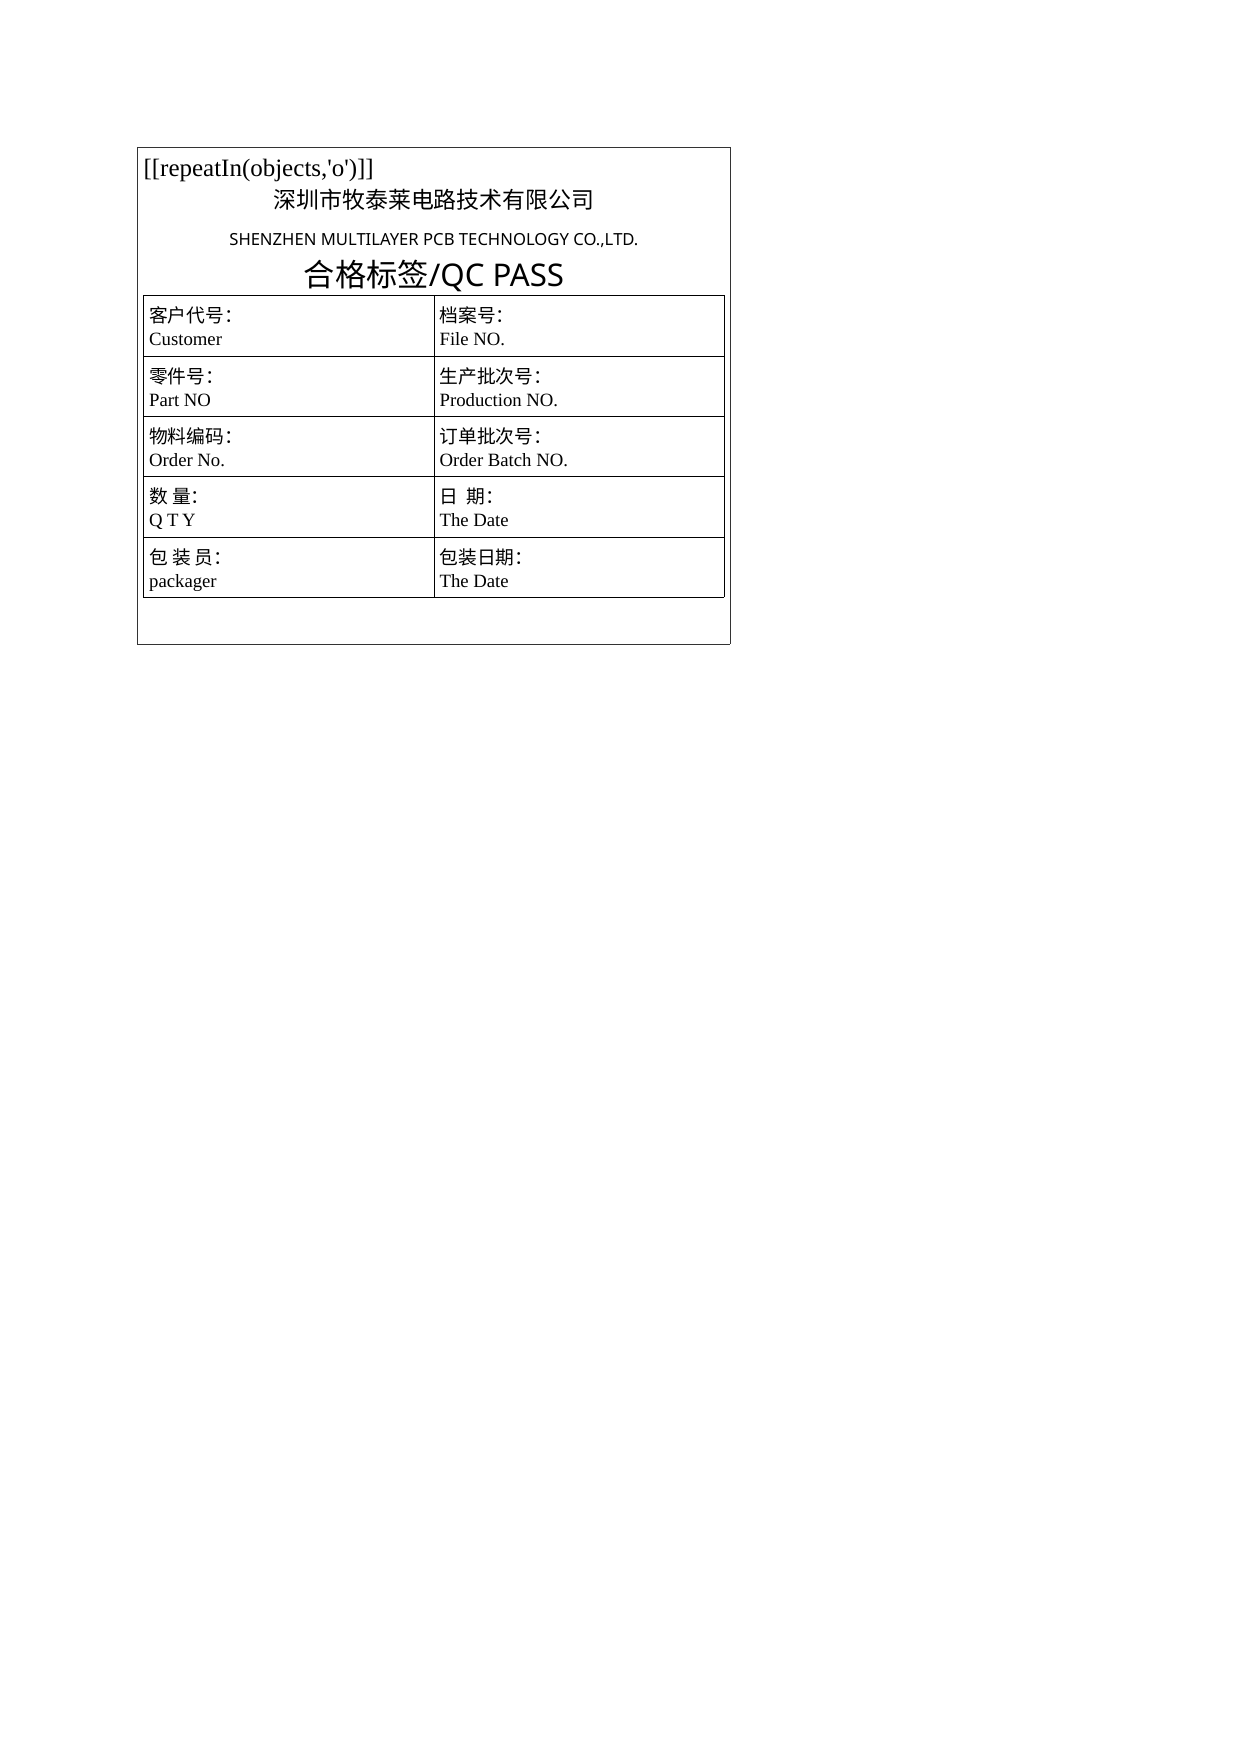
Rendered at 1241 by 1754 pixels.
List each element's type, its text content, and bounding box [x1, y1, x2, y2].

table_header [[repeatIn(objects,'o')]] 深圳市牧泰莱电路技术有限公司 SHENZHEN MULTILAYER PCB TECHNOLOGY CO.,LTD. 合格标签/QC PASS [138, 148, 730, 644]
table_cell 零件号： Part NO [144, 357, 434, 416]
table_cell 包 装 员： packager [144, 538, 434, 597]
table_cell 包装日期： The Date [435, 538, 724, 597]
table_cell 订单批次号： Order Batch NO. [435, 417, 724, 476]
table_header 档案号： File NO. [435, 296, 724, 356]
table_header 客户代号： Customer [144, 296, 434, 356]
table_cell 物料编码： Order No. [144, 417, 434, 476]
table_cell 数 量： Q T Y [144, 477, 434, 537]
table_cell 生产批次号： Production NO. [435, 357, 724, 416]
table_cell 日 期： The Date [435, 477, 724, 537]
